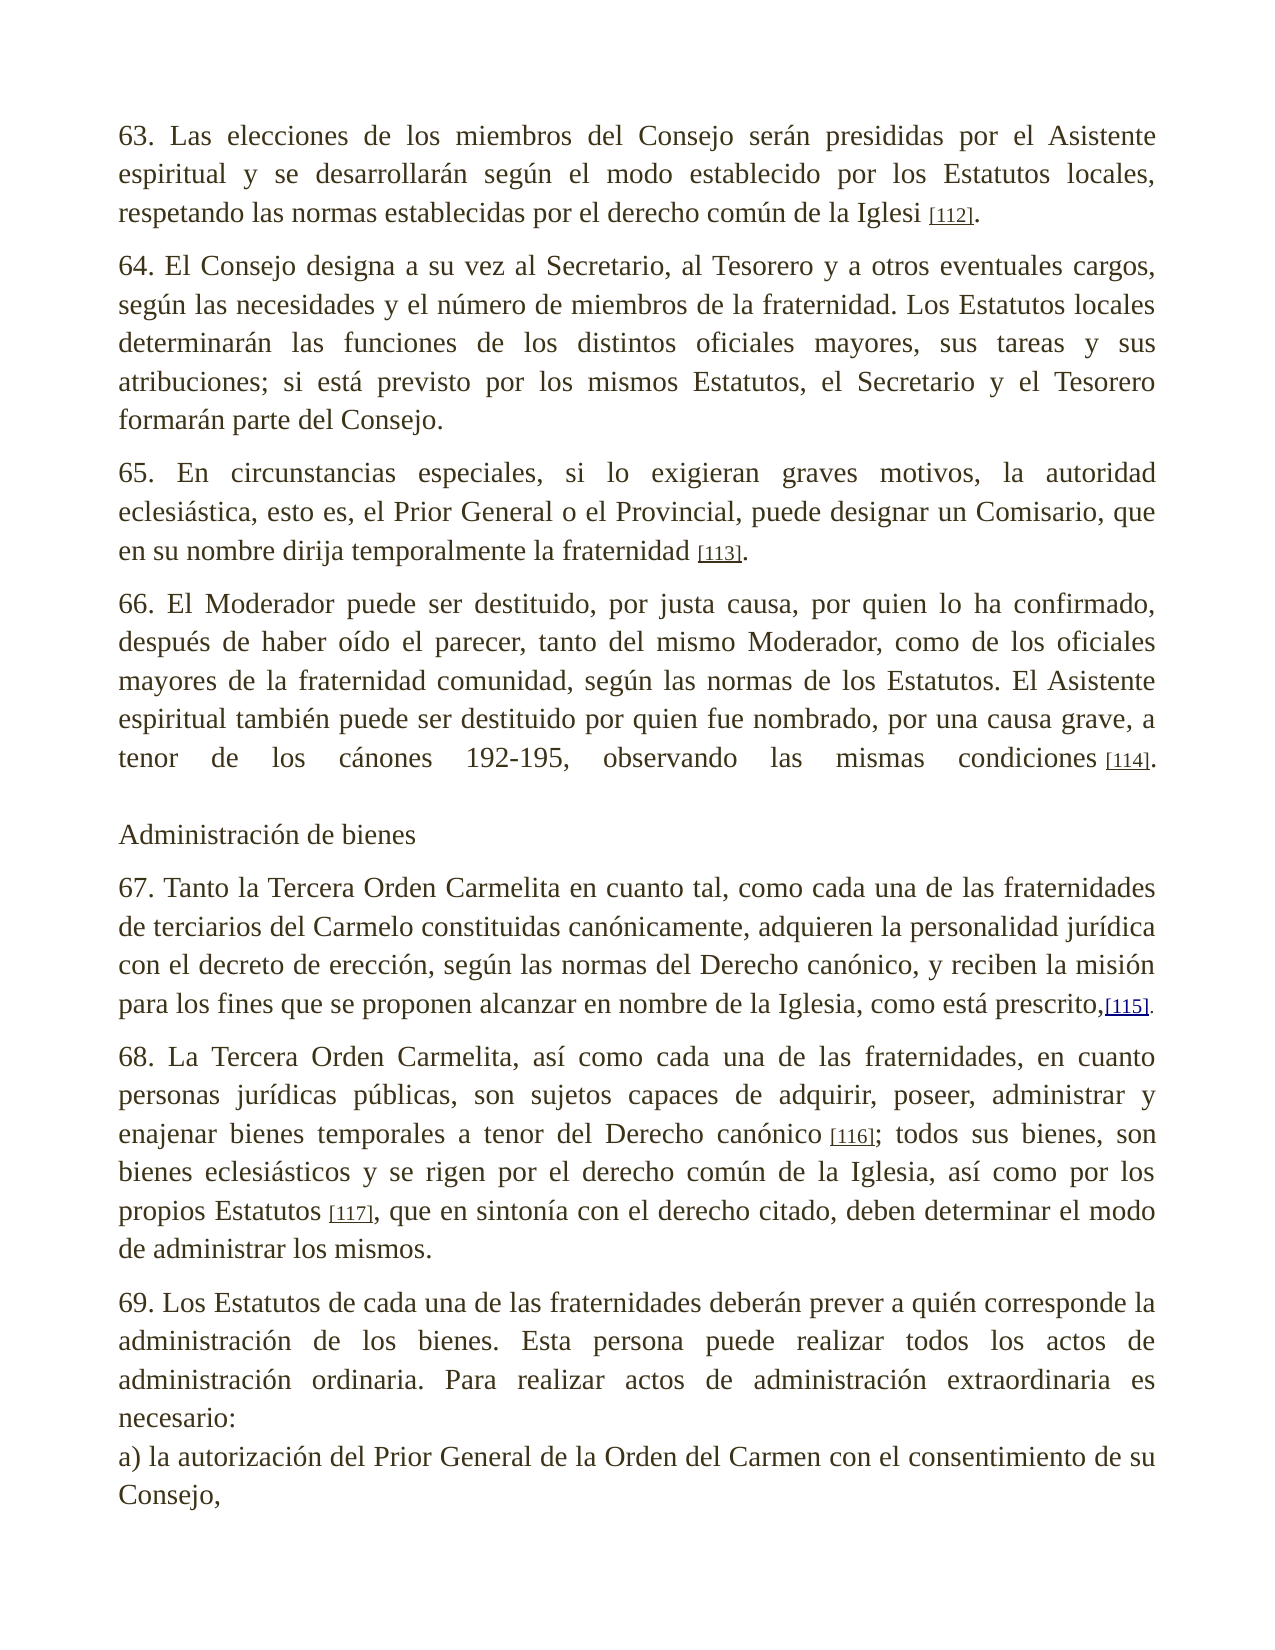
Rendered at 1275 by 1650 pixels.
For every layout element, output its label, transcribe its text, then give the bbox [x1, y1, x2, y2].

text 64. El Consejo designa a su vez al Secretario, al Tesorero y a otros eventuales cargos, según las necesidades y el número de miembros de la fraternidad. Los Estatutos locales determinarán las funciones de los distintos oficiales mayores, sus tareas y sus atribuciones; si está previsto por los mismos Estatutos, el Secretario y el Tesorero formarán parte del Consejo. [118, 248, 1157, 436]
text 63. Las elecciones de los miembros del Consejo serán presididas por el Asistente espiritual y se desarrollarán según el modo establecido por los Estatutos locales, respetando las normas establecidas por el derecho común de la Iglesi [112]. [118, 118, 1157, 229]
text 68. La Tercera Orden Carmelita, así como cada una de las fraternidades, en cuanto personas jurídicas públicas, son sujetos capaces de adquirir, poseer, administrar y enajenar bienes temporales a tenor del Derecho canónico [116]; todos sus bienes, son bienes eclesiásticos y se rigen por el derecho común de la Iglesia, así como por los propios Estatutos [117], que en sintonía con el derecho citado, deben determinar el modo de administrar los mismos. [118, 1039, 1157, 1265]
text 69. Los Estatutos de cada una de las fraternidades deberán prever a quién corresponde la administración de los bienes. Esta persona puede realizar todos los actos de administración ordinaria. Para realizar actos de administración extraordinaria es necesario: a) la autorización del Prior General de la Orden del Carmen con el consentimiento de su Consejo, [118, 1285, 1157, 1511]
text 66. El Moderador puede ser destituido, por justa causa, por quien lo ha confirmado, después de haber oído el parecer, tanto del mismo Moderador, como de los oficiales mayores de la fraternidad comunidad, según las normas de los Estatutos. El Asistente espiritual también puede ser destituido por quien fue nombrado, por una causa grave, a tenor de los cánones 192-195, observando las mismas condiciones [114]. Administración de bienes [118, 586, 1157, 851]
text 65. En circunstancias especiales, si lo exigieran graves motivos, la autoridad eclesiástica, esto es, el Prior General o el Provincial, puede designar un Comisario, que en su nombre dirija temporalmente la fraternidad [113]. [118, 456, 1157, 566]
text 67. Tanto la Tercera Orden Carmelita en cuanto tal, como cada una de las fraternidades de terciarios del Carmelo constituidas canónicamente, adquieren la personalidad jurídica con el decreto de erección, según las normas del Derecho canónico, y reciben la misión para los fines que se proponen alcanzar en nombre de la Iglesia, como está prescrito,[115]. [118, 870, 1157, 1019]
